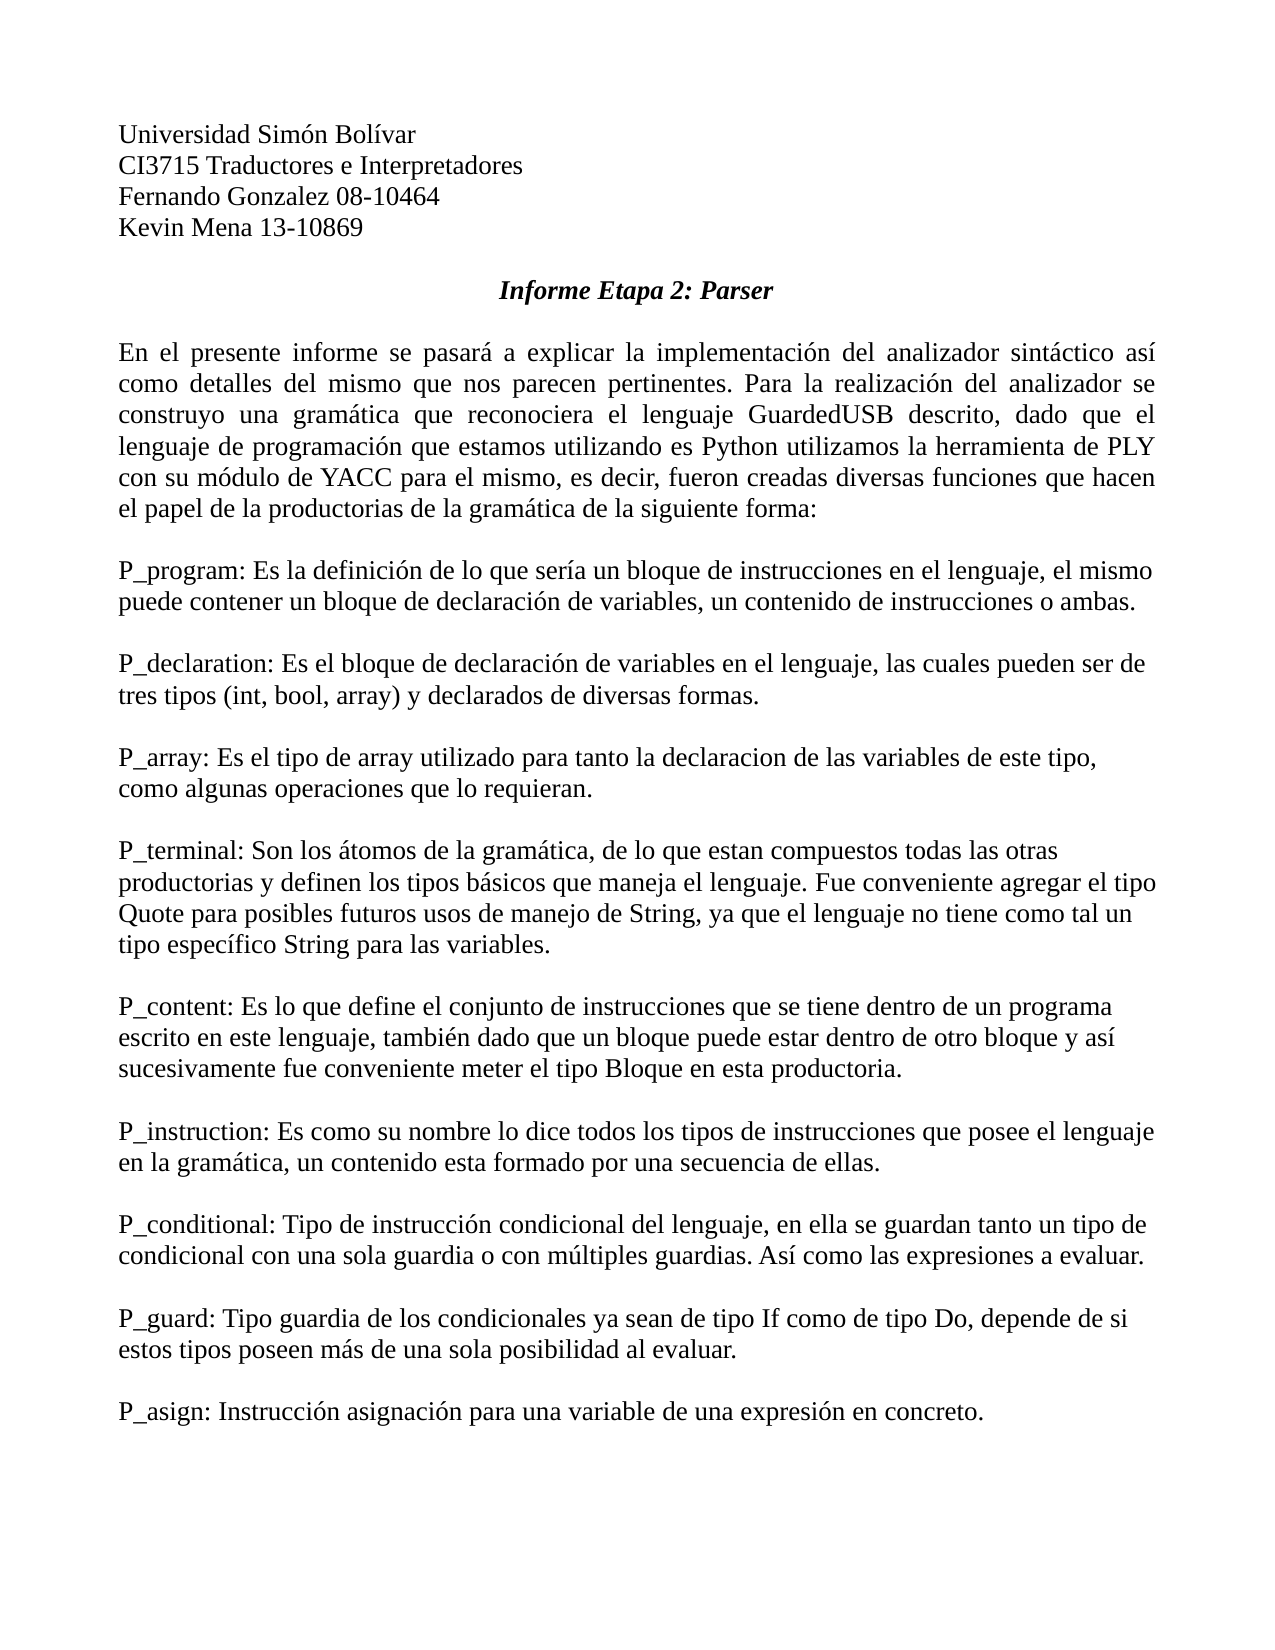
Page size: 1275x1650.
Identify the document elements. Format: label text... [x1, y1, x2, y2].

text P_declaration: Es el bloque de declaración de variables en el lenguaje, las cuales pueden ser de tres tipos (int, bool, array) y declarados de diversas formas. [118, 648, 1157, 710]
text Fernando Gonzalez 08-10464 [118, 180, 1157, 212]
text CI3715 Traductores e Interpretadores [118, 149, 1157, 180]
text Universidad Simón Bolívar [118, 118, 1157, 149]
text P_content: Es lo que define el conjunto de instrucciones que se tiene dentro de un programa escrito en este lenguaje, también dado que un bloque puede estar dentro de otro bloque y así sucesivamente fue conveniente meter el tipo Bloque en esta productoria. [118, 990, 1157, 1084]
text P_asign: Instrucción asignación para una variable de una expresión en concreto. [118, 1395, 1157, 1426]
text P_program: Es la definición de lo que sería un bloque de instrucciones en el lenguaje, el mismo puede contener un bloque de declaración de variables, un contenido de instrucciones o ambas. [118, 554, 1157, 616]
text P_terminal: Son los átomos de la gramática, de lo que estan compuestos todas las otras productorias y definen los tipos básicos que maneja el lenguaje. Fue conveniente agregar el tipo Quote para posibles futuros usos de manejo de String, ya que el lenguaje no tiene como tal un tipo específico String para las variables. [118, 834, 1157, 990]
text P_guard: Tipo guardia de los condicionales ya sean de tipo If como de tipo Do, depende de si estos tipos poseen más de una sola posibilidad al evaluar. [118, 1302, 1157, 1364]
text P_conditional: Tipo de instrucción condicional del lenguaje, en ella se guardan tanto un tipo de condicional con una sola guardia o con múltiples guardias. Así como las expresiones a evaluar. [118, 1208, 1157, 1271]
text P_array: Es el tipo de array utilizado para tanto la declaracion de las variables de este tipo, como algunas operaciones que lo requieran. [118, 741, 1157, 803]
text En el presente informe se pasará a explicar la implementación del analizador sintáctico así como detalles del mismo que nos parecen pertinentes. Para la realización del analizador se construyo una gramática que reconociera el lenguaje GuardedUSB descrito, dado que el lenguaje de programación que estamos utilizando es Python utilizamos la herramienta de PLY con su módulo de YACC para el mismo, es decir, fueron creadas diversas funciones que hacen el papel de la productorias de la gramática de la siguiente forma: [118, 336, 1157, 523]
text Kevin Mena 13-10869 [118, 212, 1157, 243]
text P_instruction: Es como su nombre lo dice todos los tipos de instrucciones que posee el lenguaje en la gramática, un contenido esta formado por una secuencia de ellas. [118, 1115, 1157, 1208]
text Informe Etapa 2: Parser [118, 274, 1157, 305]
